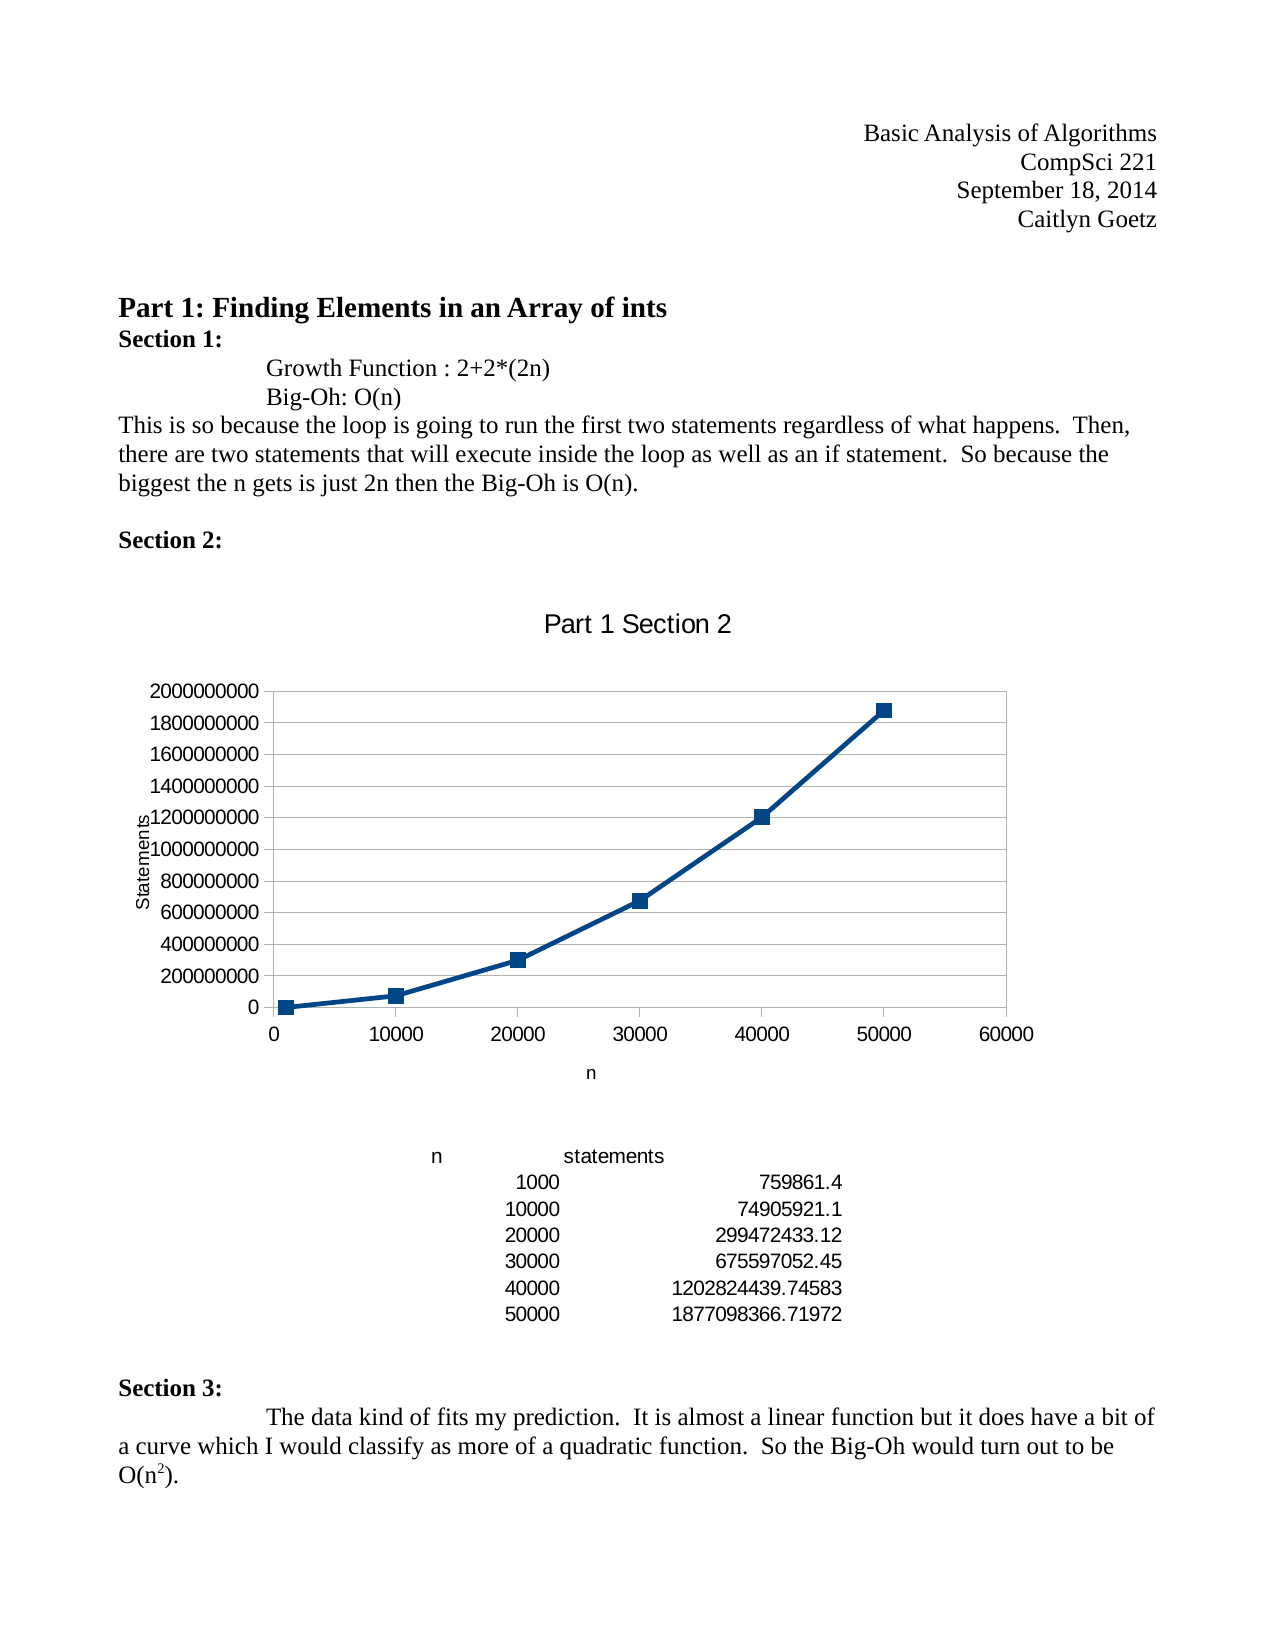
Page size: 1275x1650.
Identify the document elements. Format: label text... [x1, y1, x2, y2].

text Basic Analysis of Algorithms [118, 118, 1157, 147]
text Section 3: [118, 1373, 1157, 1402]
text CompSci 221 [118, 147, 1157, 176]
text Growth Function : 2+2*(2n) [118, 353, 1157, 382]
text The data kind of fits my prediction. It is almost a linear function but it does have a bit of a curve which I would classify as more of a quadratic function. So the Big-Oh would turn out to be O(n2). [118, 1402, 1157, 1488]
text Big-Oh: O(n) [118, 382, 1157, 410]
text September 18, 2014 [118, 176, 1157, 204]
text Section 2: [118, 525, 1157, 554]
text Caitlyn Goetz [118, 204, 1157, 233]
text Section 1: [118, 324, 1157, 353]
text Part 1: Finding Elements in an Array of ints [118, 291, 1157, 324]
text This is so because the loop is going to run the first two statements regardless of what happens. Then, there are two statements that will execute inside the loop as well as an if statement. So because the biggest the n gets is just 2n then the Big-Oh is O(n). [118, 410, 1157, 497]
